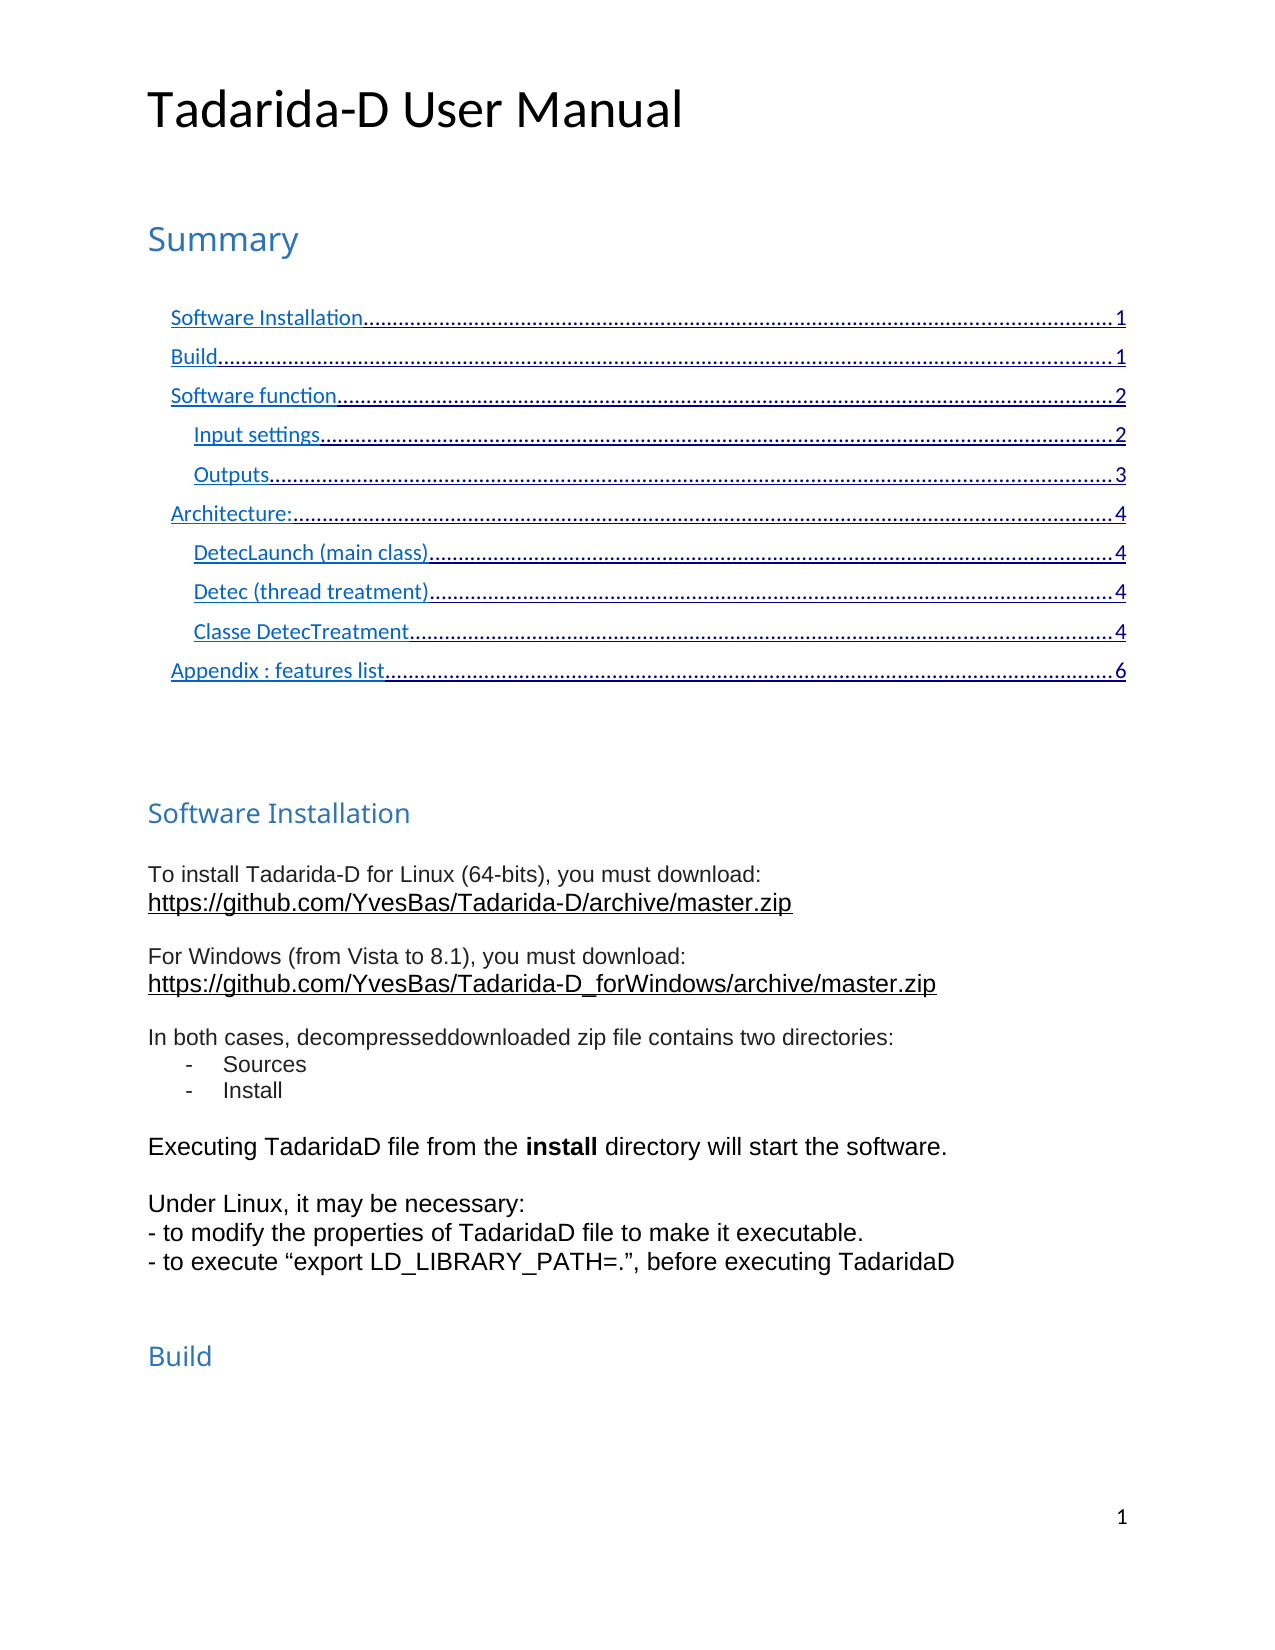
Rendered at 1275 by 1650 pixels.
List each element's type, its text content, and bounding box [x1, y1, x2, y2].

text https://github.com/YvesBas/Tadarida-D/archive/master.zip [148, 888, 1127, 916]
text For Windows (from Vista to 8.1), you must download: [148, 943, 1127, 969]
text Executing TadaridaD file from the install directory will start the software. [148, 1132, 1127, 1161]
text Software function 2 [171, 381, 1127, 409]
text In both cases, decompresseddownloaded zip file contains two directories: [148, 1024, 1127, 1051]
text Summary [148, 216, 1127, 261]
text Architecture: 4 [171, 499, 1127, 527]
text Under Linux, it may be necessary: [148, 1189, 1127, 1218]
text Appendix : features list 6 [171, 656, 1127, 684]
text https://github.com/YvesBas/Tadarida-D_forWindows/archive/master.zip [148, 969, 1127, 998]
text Outputs 3 [193, 460, 1127, 488]
text Software Installation 1 [171, 303, 1127, 331]
text To install Tadarida-D for Linux (64-bits), you must download: [148, 861, 1127, 888]
subtitle Software Installation [148, 794, 1127, 831]
text Tadarida-D User Manual [148, 75, 1127, 141]
text - to execute “export LD_LIBRARY_PATH=.”, before executing TadaridaD [148, 1247, 1127, 1276]
text Input settings 2 [193, 420, 1127, 448]
text Classe DetecTreatment 4 [193, 617, 1127, 645]
list Install [185, 1077, 1127, 1103]
text Detec (thread treatment) 4 [193, 577, 1127, 606]
list Sources [185, 1051, 1127, 1077]
subtitle Build [148, 1337, 1127, 1374]
text - to modify the properties of TadaridaD file to make it executable. [148, 1218, 1127, 1247]
text DetecLaunch (main class) 4 [193, 538, 1127, 566]
text Build 1 [171, 342, 1127, 370]
